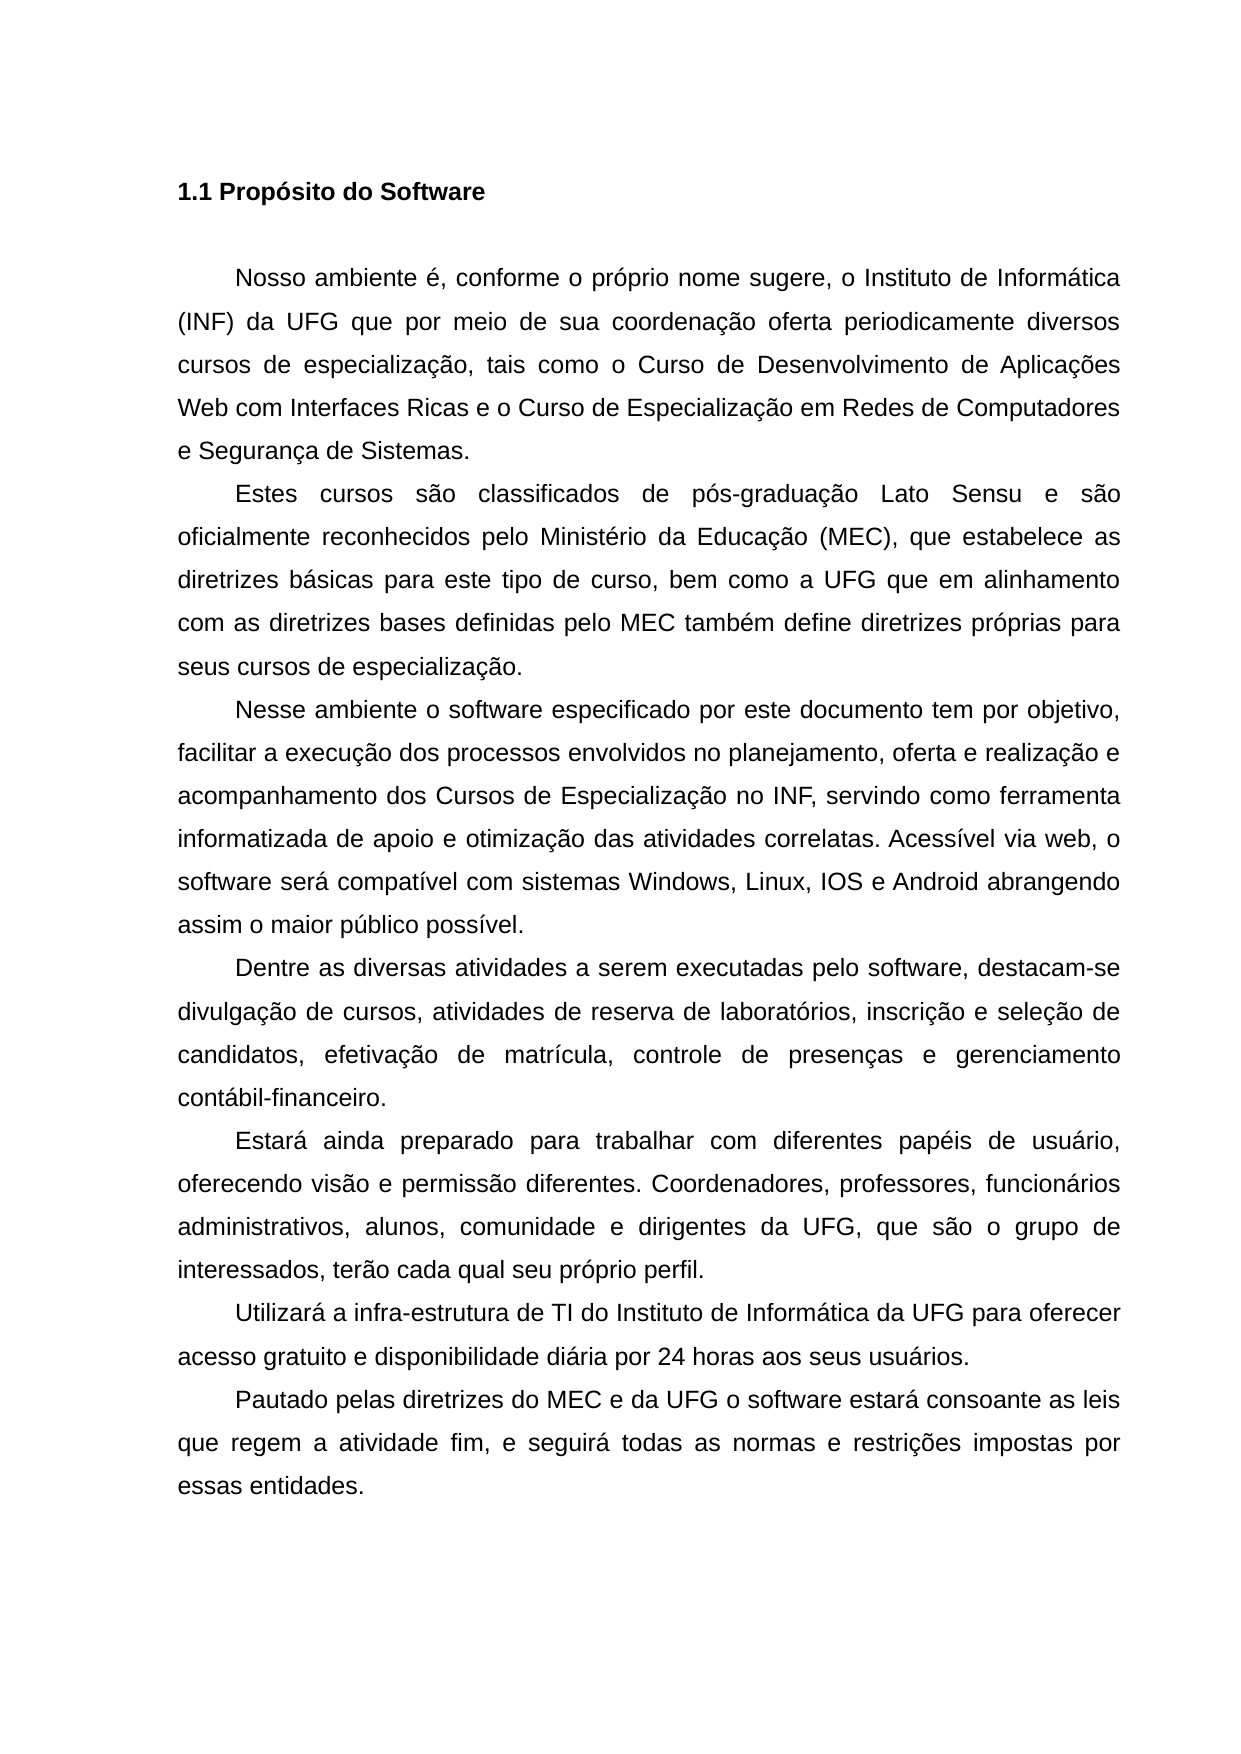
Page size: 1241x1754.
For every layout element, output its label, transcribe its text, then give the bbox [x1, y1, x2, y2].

text 1.1 Propósito do Software [177, 177, 1122, 206]
text Nosso ambiente é, conforme o próprio nome sugere, o Instituto de Informática (INF) da UFG que por meio de sua coordenação oferta periodicamente diversos cursos de especialização, tais como o Curso de Desenvolvimento de Aplicações Web com Interfaces Ricas e o Curso de Especialização em Redes de Computadores e Segurança de Sistemas. [177, 263, 1122, 465]
text Pautado pelas diretrizes do MEC e da UFG o software estará consoante as leis que regem a atividade fim, e seguirá todas as normas e restrições impostas por essas entidades. [177, 1385, 1122, 1500]
text Estes cursos são classificados de pós-graduação Lato Sensu e são oficialmente reconhecidos pelo Ministério da Educação (MEC), que estabelece as diretrizes básicas para este tipo de curso, bem como a UFG que em alinhamento com as diretrizes bases definidas pelo MEC também define diretrizes próprias para seus cursos de especialização. [177, 479, 1122, 680]
text Nesse ambiente o software especificado por este documento tem por objetivo, facilitar a execução dos processos envolvidos no planejamento, oferta e realização e acompanhamento dos Cursos de Especialização no INF, servindo como ferramenta informatizada de apoio e otimização das atividades correlatas. Acessível via web, o software será compatível com sistemas Windows, Linux, IOS e Android abrangendo assim o maior público possível. [177, 695, 1122, 939]
text Dentre as diversas atividades a serem executadas pelo software, destacam-se divulgação de cursos, atividades de reserva de laboratórios, inscrição e seleção de candidatos, efetivação de matrícula, controle de presenças e gerenciamento contábil-financeiro. [177, 953, 1122, 1112]
text Utilizará a infra-estrutura de TI do Instituto de Informática da UFG para oferecer acesso gratuito e disponibilidade diária por 24 horas aos seus usuários. [177, 1298, 1122, 1370]
text Estará ainda preparado para trabalhar com diferentes papéis de usuário, oferecendo visão e permissão diferentes. Coordenadores, professores, funcionários administrativos, alunos, comunidade e dirigentes da UFG, que são o grupo de interessados, terão cada qual seu próprio perfil. [177, 1126, 1122, 1284]
